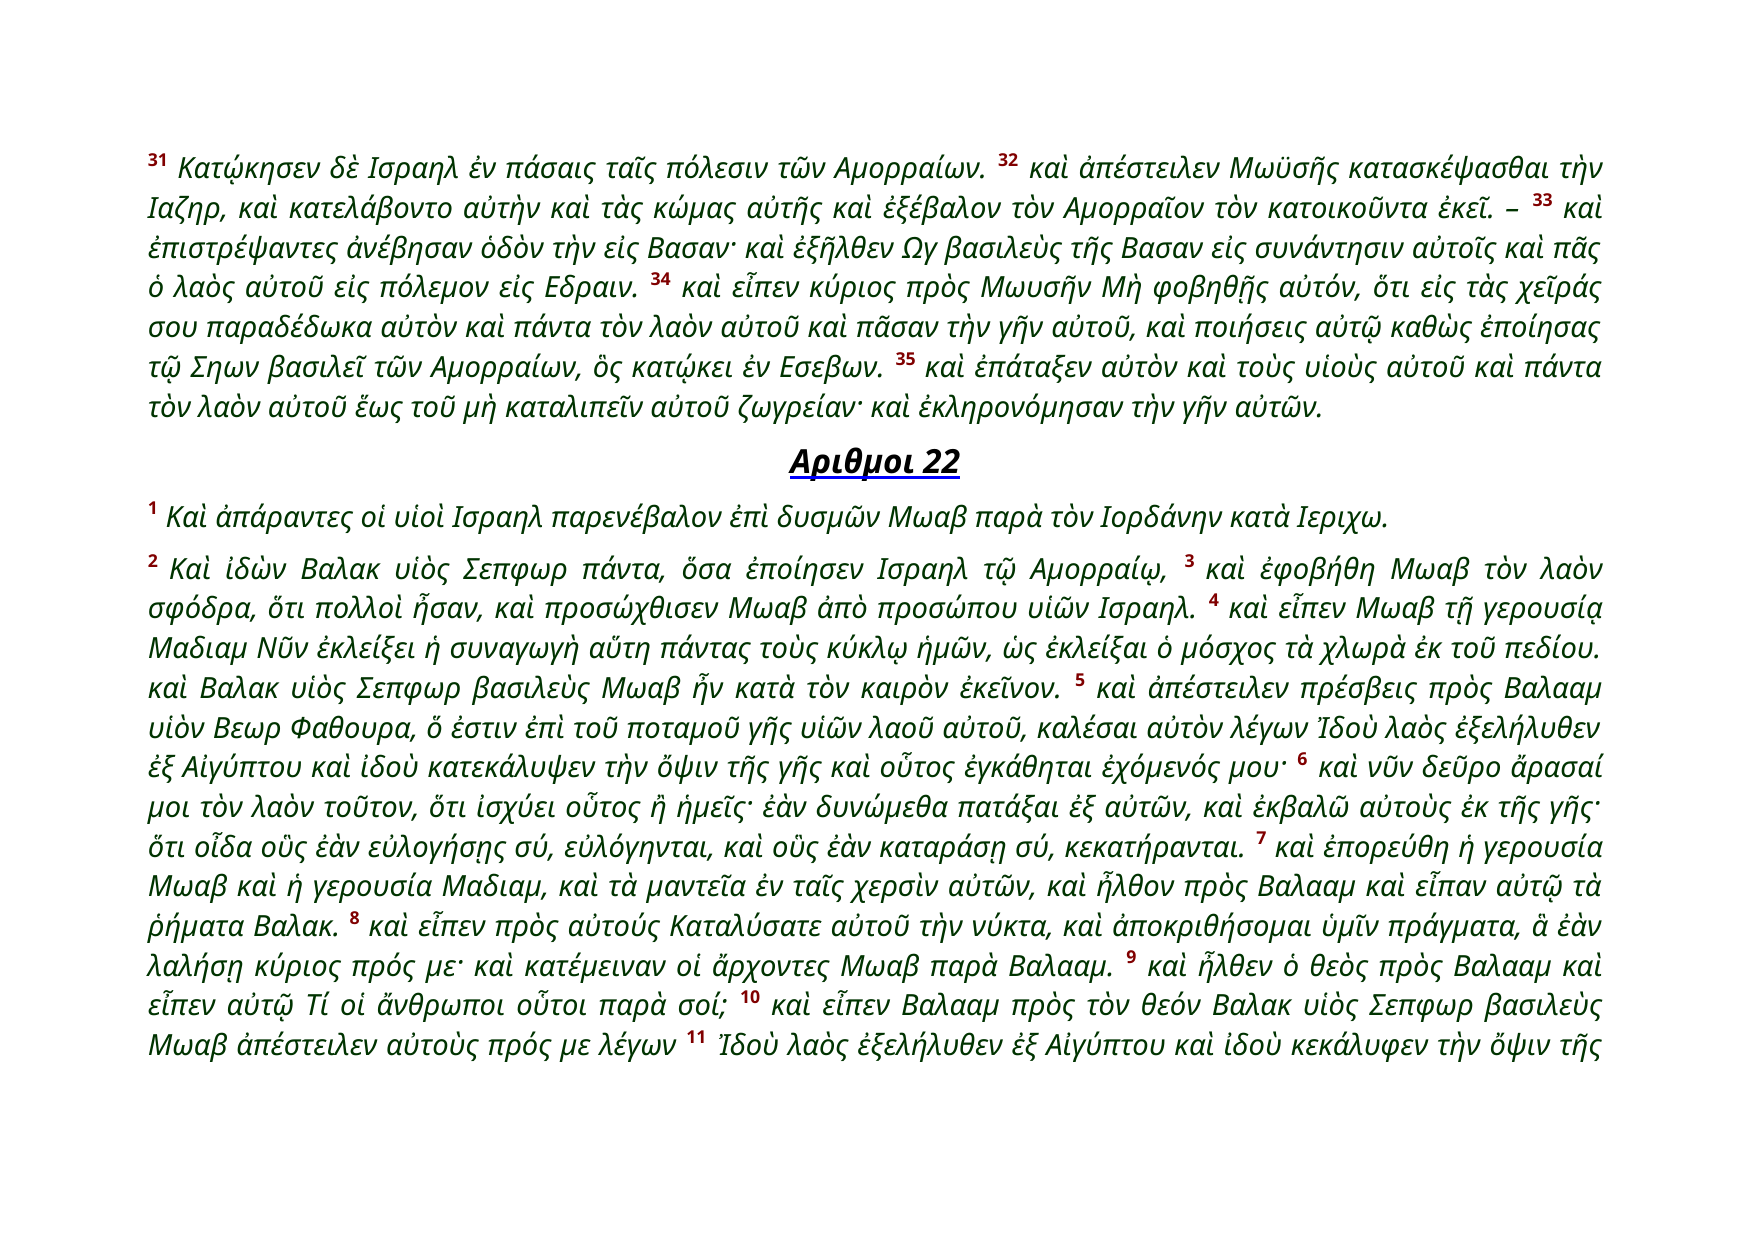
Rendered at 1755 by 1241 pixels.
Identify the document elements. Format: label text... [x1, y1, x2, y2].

text 2 Καὶ ἰδὼν Βαλακ υἱὸς Σεπφωρ πάντα, ὅσα ἐποίησεν Ισραηλ τῷ Αμορραίῳ, 3 καὶ ἐφοβήθη Μωαβ τὸν λαὸν σφόδρα, ὅτι πολλοὶ ἦσαν, καὶ προσώχθισεν Μωαβ ἀπὸ προσώπου υἱῶν Ισραηλ. 4 καὶ εἶπεν Μωαβ τῇ γερουσίᾳ Μαδιαμ Νῦν ἐκλείξει ἡ συναγωγὴ αὕτη πάντας τοὺς κύκλῳ ἡμῶν, ὡς ἐκλείξαι ὁ μόσχος τὰ χλωρὰ ἐκ τοῦ πεδίου. καὶ Βαλακ υἱὸς Σεπφωρ βασιλεὺς Μωαβ ἦν κατὰ τὸν καιρὸν ἐκεῖνον. 5 καὶ ἀπέστειλεν πρέσβεις πρὸς Βαλααμ υἱὸν Βεωρ Φαθουρα, ὅ ἐστιν ἐπὶ τοῦ ποταμοῦ γῆς υἱῶν λαοῦ αὐτοῦ, καλέσαι αὐτὸν λέγων Ἰδοὺ λαὸς ἐξελήλυθεν ἐξ Αἰγύπτου καὶ ἰδοὺ κατεκάλυψεν τὴν ὄψιν τῆς γῆς καὶ οὗτος ἐγκάθηται ἐχόμενός μου· 6 καὶ νῦν δεῦρο ἄρασαί μοι τὸν λαὸν τοῦτον, ὅτι ἰσχύει οὗτος ἢ ἡμεῖς· ἐὰν δυνώμεθα πατάξαι ἐξ αὐτῶν, καὶ ἐκβαλῶ αὐτοὺς ἐκ τῆς γῆς· ὅτι οἶδα οὓς ἐὰν εὐλογήσῃς σύ, εὐλόγηνται, καὶ οὓς ἐὰν καταράσῃ σύ, κεκατήρανται. 7 καὶ ἐπορεύθη ἡ γερουσία Μωαβ καὶ ἡ γερουσία Μαδιαμ, καὶ τὰ μαντεῖα ἐν ταῖς χερσὶν αὐτῶν, καὶ ἦλθον πρὸς Βαλααμ καὶ εἶπαν αὐτῷ τὰ ῥήματα Βαλακ. 8 καὶ εἶπεν πρὸς αὐτούς Καταλύσατε αὐτοῦ τὴν νύκτα, καὶ ἀποκριθήσομαι ὑμῖν πράγματα, ἃ ἐὰν λαλήσῃ κύριος πρός με· καὶ κατέμειναν οἱ ἄρχοντες Μωαβ παρὰ Βαλααμ. 9 καὶ ἦλθεν ὁ θεὸς πρὸς Βαλααμ καὶ εἶπεν αὐτῷ Τί οἱ ἄνθρωποι οὗτοι παρὰ σοί; 10 καὶ εἶπεν Βαλααμ πρὸς τὸν θεόν Βαλακ υἱὸς Σεπφωρ βασιλεὺς Μωαβ ἀπέστειλεν αὐτοὺς πρός με λέγων 11 Ἰδοὺ λαὸς ἐξελήλυθεν ἐξ Αἰγύπτου καὶ ἰδοὺ κεκάλυφεν τὴν ὄψιν τῆς [148, 548, 1606, 1064]
text Αριθμοι 22 [148, 438, 1606, 483]
text 31 Κατῴκησεν δὲ Ισραηλ ἐν πάσαις ταῖς πόλεσιν τῶν Αμορραίων. 32 καὶ ἀπέστειλεν Μωϋσῆς κατασκέψασθαι τὴν Ιαζηρ, καὶ κατελάβοντο αὐτὴν καὶ τὰς κώμας αὐτῆς καὶ ἐξέβαλον τὸν Αμορραῖον τὸν κατοικοῦντα ἐκεῖ. – 33 καὶ ἐπιστρέψαντες ἀνέβησαν ὁδὸν τὴν εἰς Βασαν· καὶ ἐξῆλθεν Ωγ βασιλεὺς τῆς Βασαν εἰς συνάντησιν αὐτοῖς καὶ πᾶς ὁ λαὸς αὐτοῦ εἰς πόλεμον εἰς Εδραιν. 34 καὶ εἶπεν κύριος πρὸς Μωυσῆν Μὴ φοβηθῇς αὐτόν, ὅτι εἰς τὰς χεῖράς σου παραδέδωκα αὐτὸν καὶ πάντα τὸν λαὸν αὐτοῦ καὶ πᾶσαν τὴν γῆν αὐτοῦ, καὶ ποιήσεις αὐτῷ καθὼς ἐποίησας τῷ Σηων βασιλεῖ τῶν Αμορραίων, ὃς κατῴκει ἐν Εσεβων. 35 καὶ ἐπάταξεν αὐτὸν καὶ τοὺς υἱοὺς αὐτοῦ καὶ πάντα τὸν λαὸν αὐτοῦ ἕως τοῦ μὴ καταλιπεῖν αὐτοῦ ζωγρείαν· καὶ ἐκληρονόμησαν τὴν γῆν αὐτῶν. [148, 148, 1606, 426]
text 1 Καὶ ἀπάραντες οἱ υἱοὶ Ισραηλ παρενέβαλον ἐπὶ δυσμῶν Μωαβ παρὰ τὸν Ιορδάνην κατὰ Ιεριχω. [148, 496, 1606, 536]
